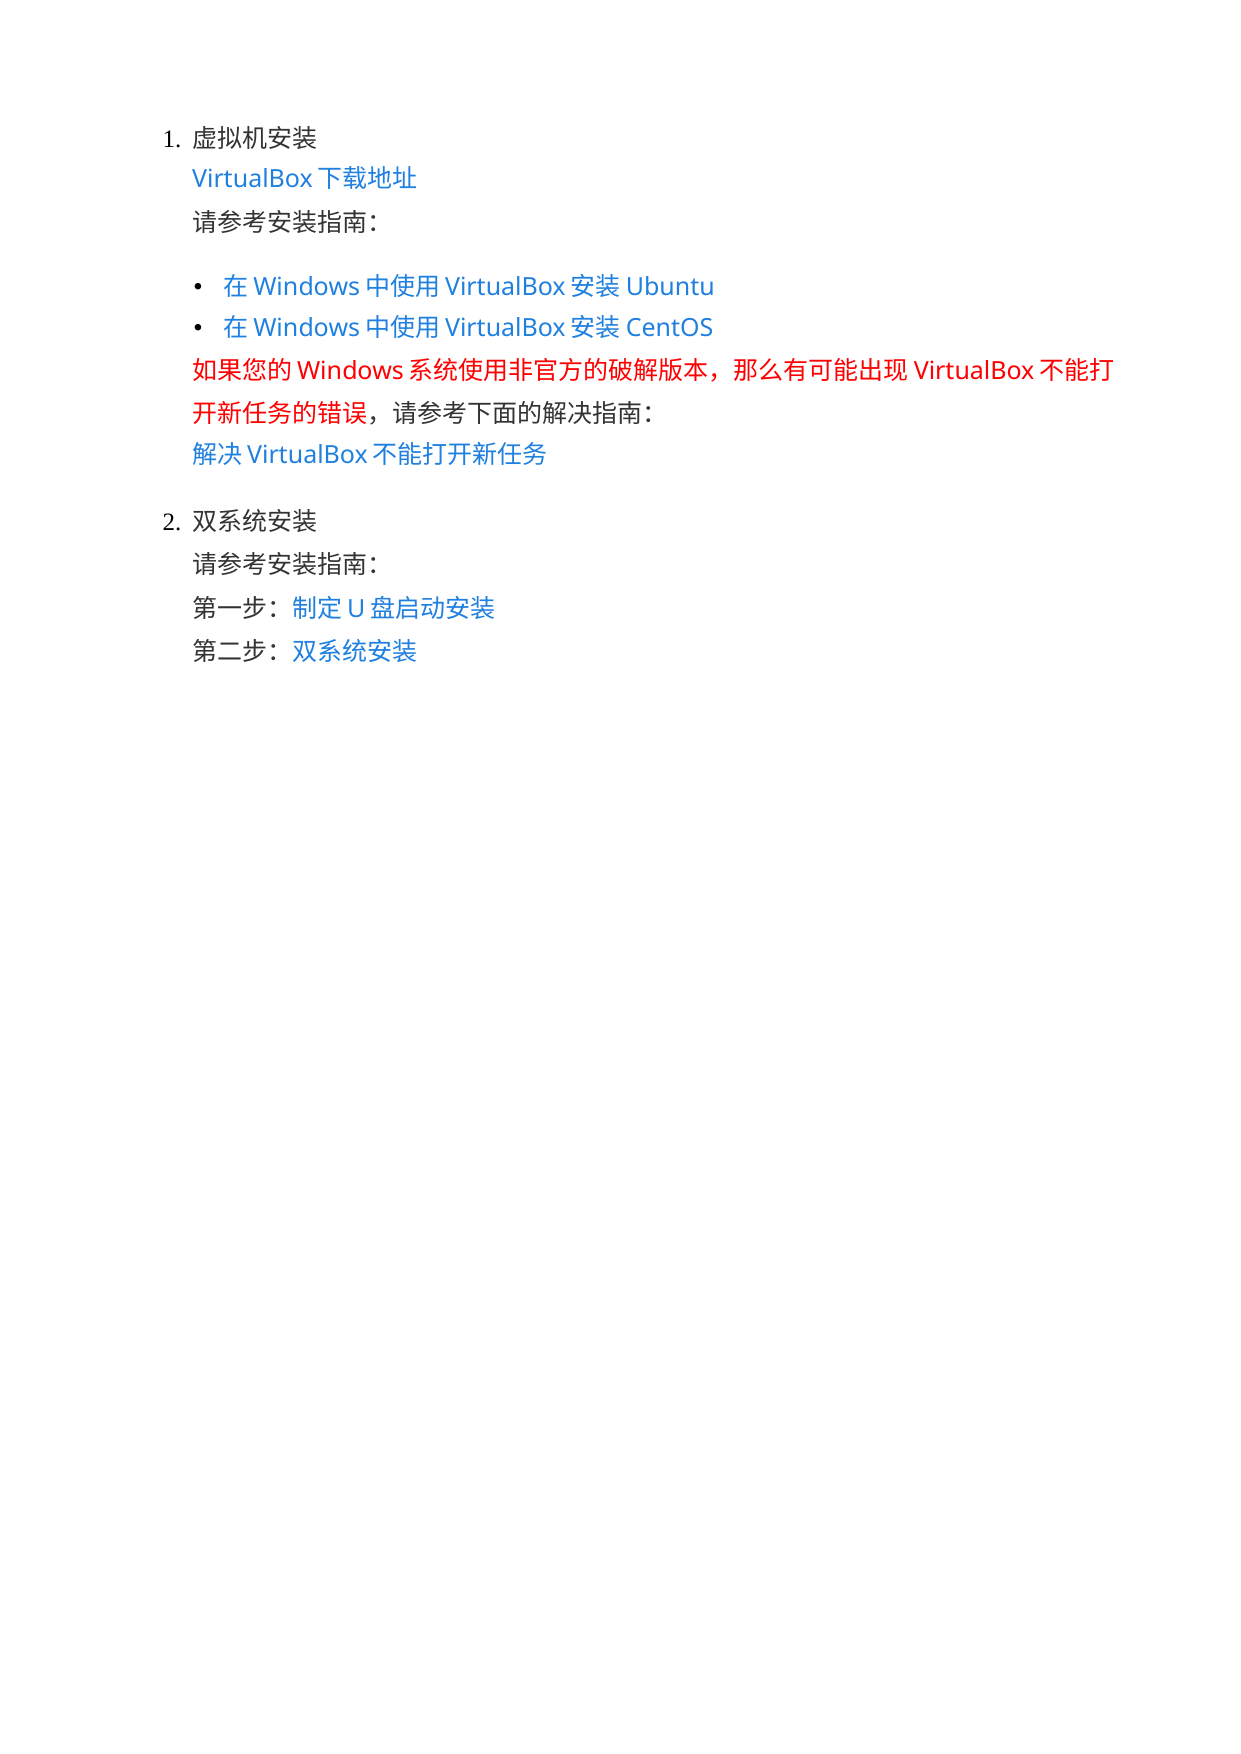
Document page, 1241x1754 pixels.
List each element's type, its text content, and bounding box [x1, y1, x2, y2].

list 在Windows中使用VirtualBox安装Ubuntu [193, 269, 1122, 303]
list 在Windows中使用VirtualBox安装CentOS [193, 310, 1122, 344]
list 请参考安装指南： [162, 202, 1122, 238]
list 虚拟机安装 VirtualBox下载地址 [162, 118, 1122, 195]
list 如果您的Windows系统使用非官方的破解版本，那么有可能出现VirtualBox不能打开新任务的错误，请参考下面的解决指南： 解决VirtualBox不能打开新任务 [162, 351, 1122, 471]
list 双系统安装 请参考安装指南： 第一步：制定U盘启动安装 第二步：双系统安装 [162, 501, 1122, 668]
